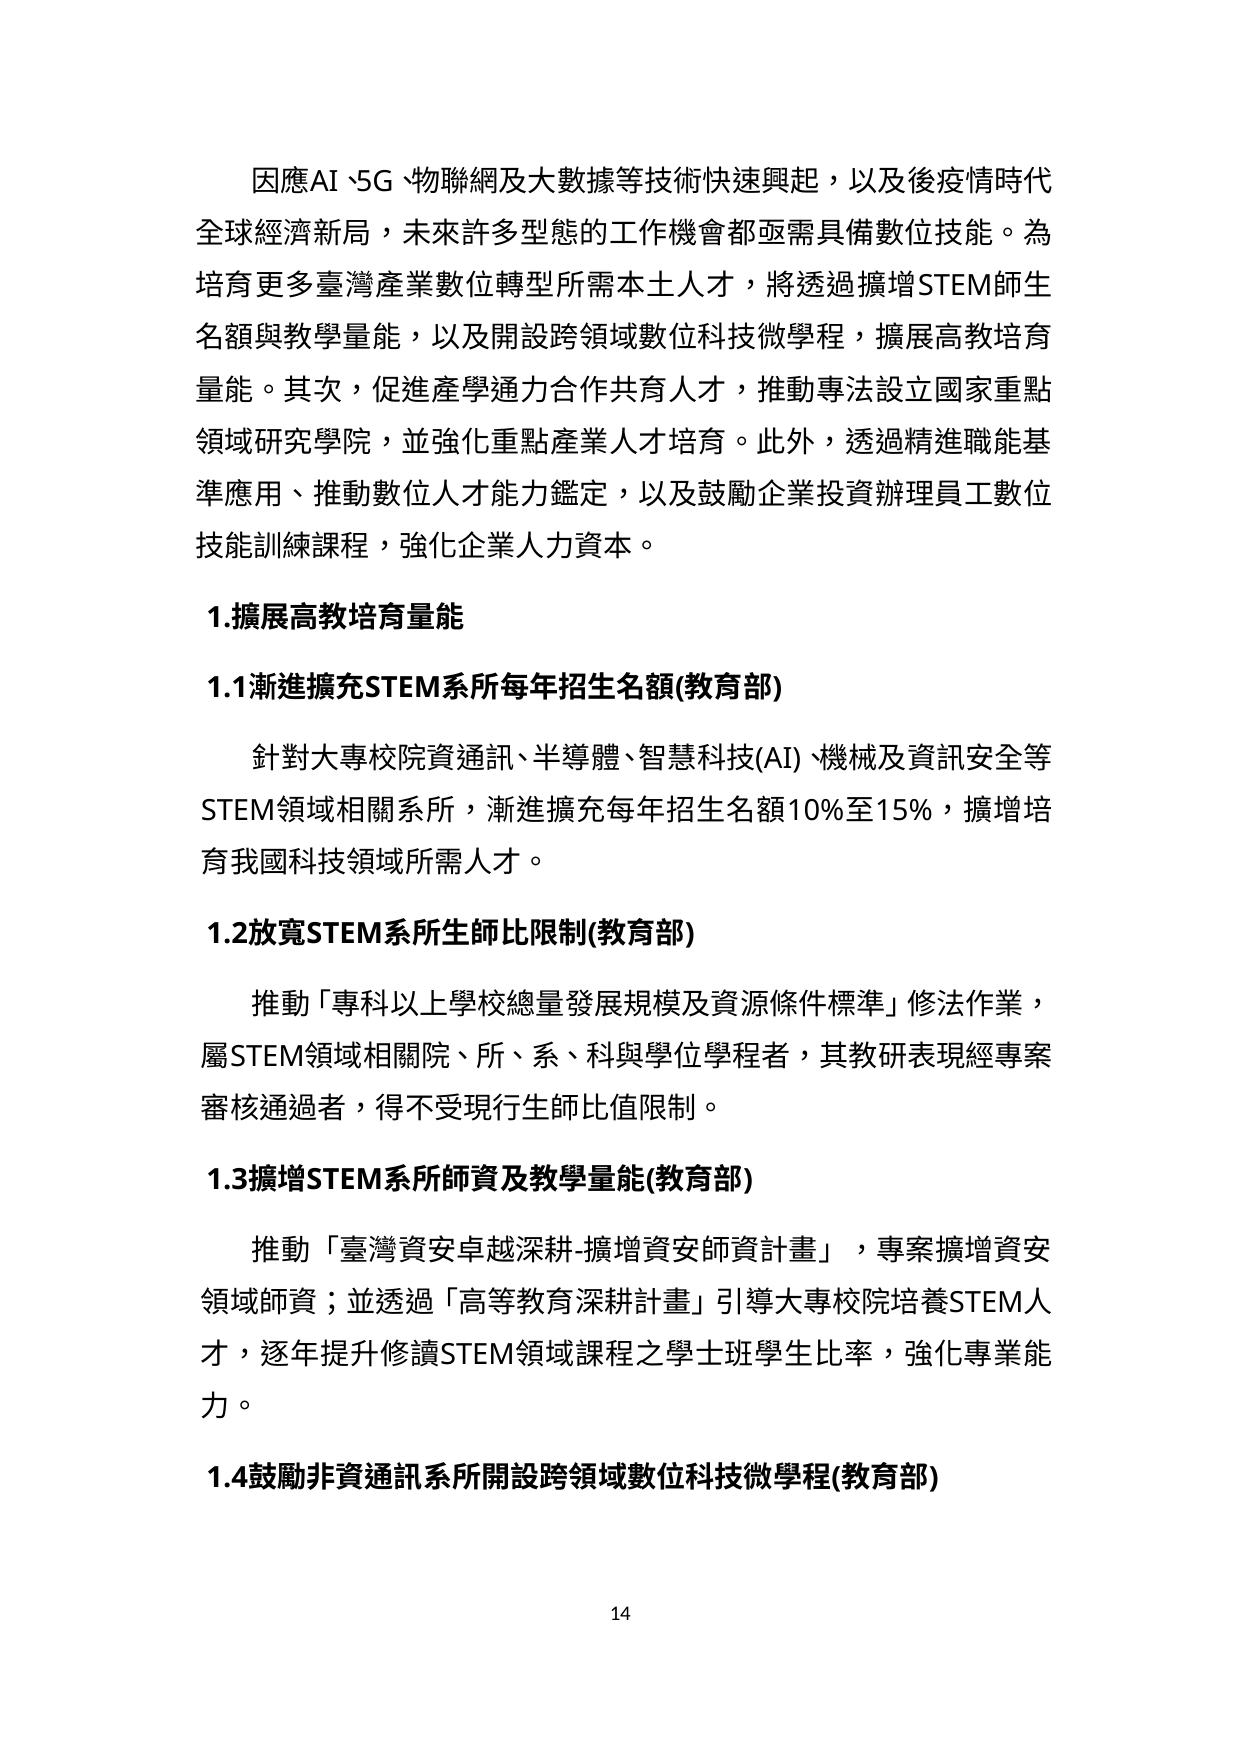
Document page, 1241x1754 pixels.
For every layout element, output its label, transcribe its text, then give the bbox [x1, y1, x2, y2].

text 推動「專科以上學校總量發展規模及資源條件標準」修法作業，屬STEM領域相關院、所、系、科與學位學程者，其教研表現經專案審核通過者，得不受現行生師比值限制。 [201, 973, 1053, 1129]
text 1.2放寬STEM系所生師比限制(教育部) [206, 902, 1053, 954]
text 針對大專校院資通訊、半導體、智慧科技(AI)、機械及資訊安全等STEM領域相關系所，漸進擴充每年招生名額10%至15%，擴增培育我國科技領域所需人才。 [201, 727, 1053, 883]
text 因應AI、5G、物聯網及大數據等技術快速興起，以及後疫情時代全球經濟新局，未來許多型態的工作機會都亟需具備數位技能。為培育更多臺灣產業數位轉型所需本土人才，將透過擴增STEM師生名額與教學量能，以及開設跨領域數位科技微學程，擴展高教培育量能。其次，促進產學通力合作共育人才，推動專法設立國家重點領域研究學院，並強化重點產業人才培育。此外，透過精進職能基準應用、推動數位人才能力鑑定，以及鼓勵企業投資辦理員工數位技能訓練課程，強化企業人力資本。 [195, 150, 1053, 567]
text 1.1漸進擴充STEM系所每年招生名額(教育部) [206, 656, 1053, 708]
text 1.4鼓勵非資通訊系所開設跨領域數位科技微學程(教育部) [206, 1446, 1053, 1498]
text 1.3擴增STEM系所師資及教學量能(教育部) [206, 1148, 1053, 1200]
text 推動「臺灣資安卓越深耕-擴增資安師資計畫」，專案擴增資安領域師資；並透過「高等教育深耕計畫」引導大專校院培養STEM人才，逐年提升修讀STEM領域課程之學士班學生比率，強化專業能力。 [201, 1219, 1053, 1427]
text 1.擴展高教培育量能 [206, 585, 1053, 637]
